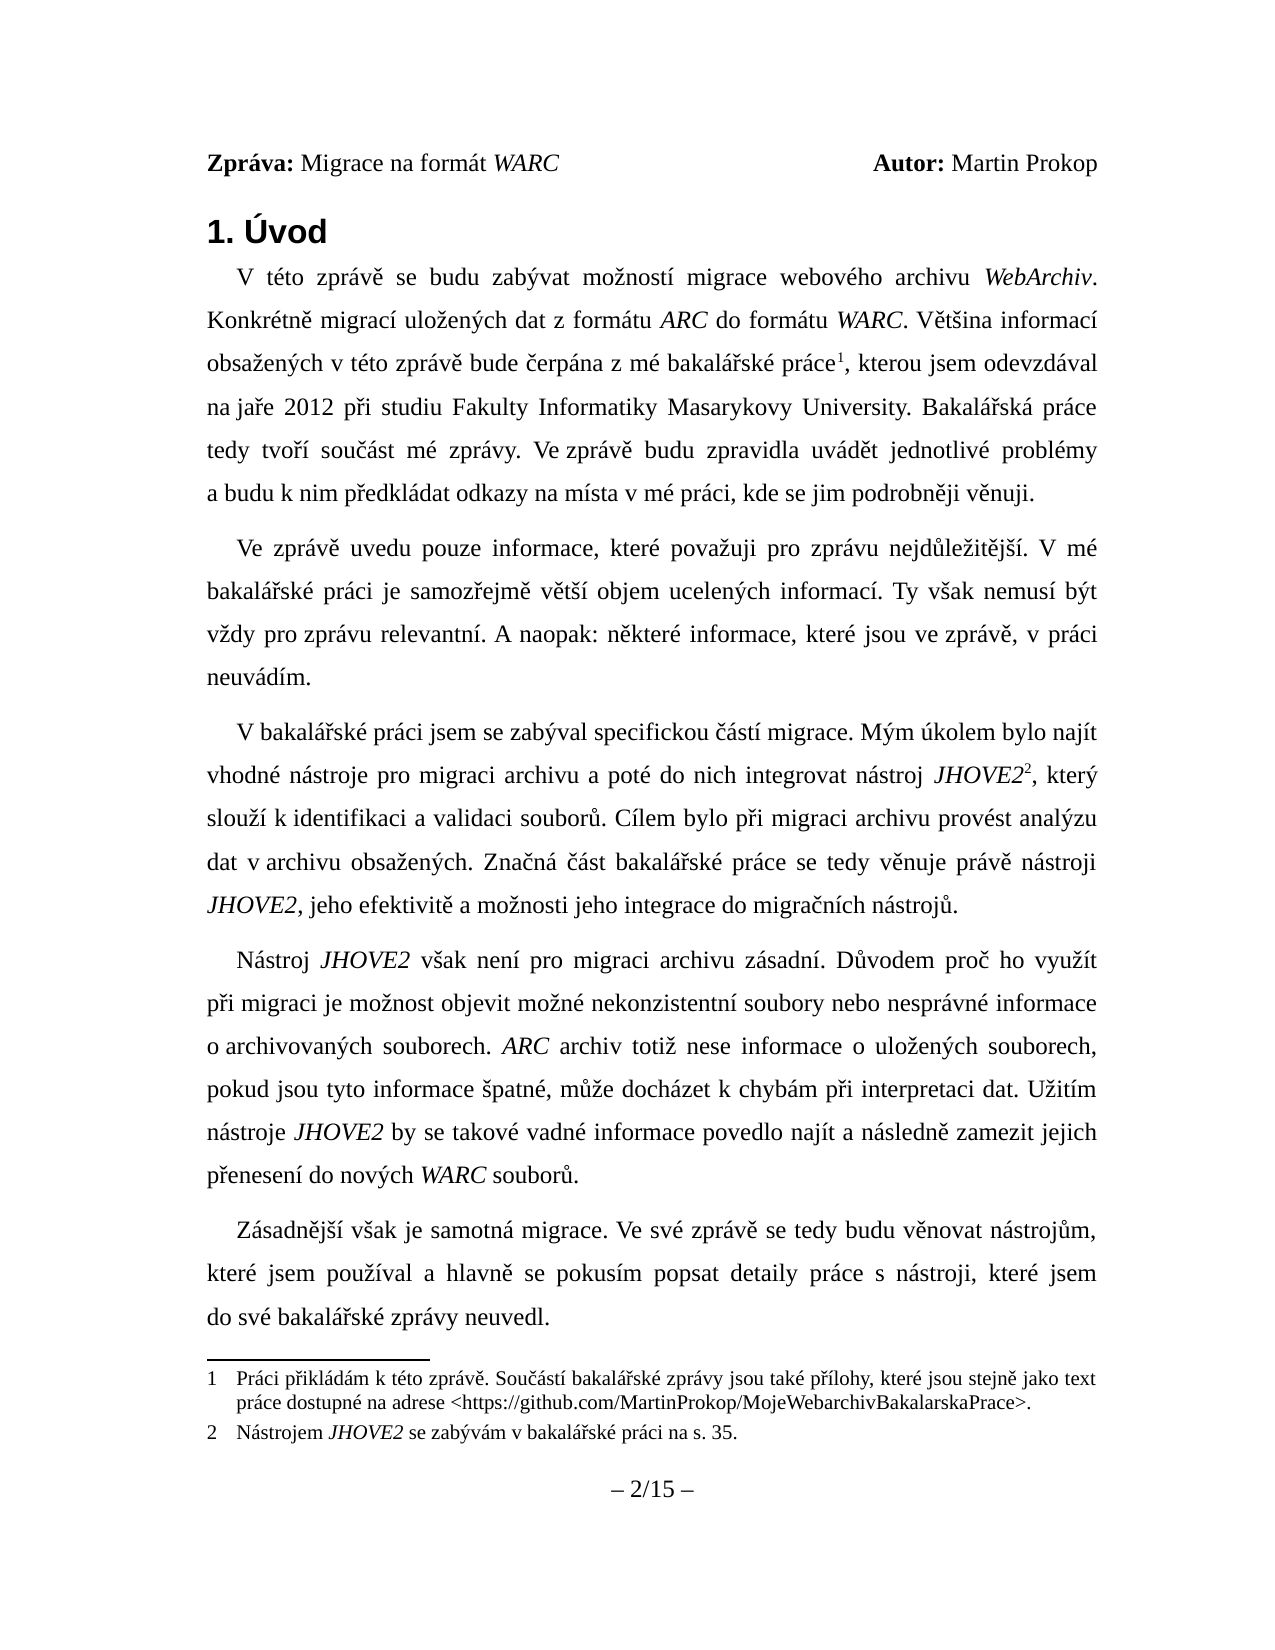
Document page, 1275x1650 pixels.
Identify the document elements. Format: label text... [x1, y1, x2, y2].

text Zásadnější však je samotná migrace. Ve své zprávě se tedy budu věnovat nástrojům, které jsem používal a hlavně se pokusím popsat detaily práce s nástroji, které jsem do své bakalářské zprávy neuvedl. [207, 1215, 1098, 1330]
text V bakalářské práci jsem se zabýval specifickou částí migrace. Mým úkolem bylo najít vhodné nástroje pro migraci archivu a poté do nich integrovat nástroj JHOVE2, který slouží k identifikaci a validaci souborů. Cílem bylo při migraci archivu provést analýzu dat v archivu obsažených. Značná část bakalářské práce se tedy věnuje právě nástroji JHOVE2, jeho efektivitě a možnosti jeho integrace do migračních nástrojů. [207, 717, 1098, 918]
text Nástrojem JHOVE2 se zabývám v bakalářské práci na s. 35. [207, 1420, 1098, 1444]
subtitle 1. Úvod [207, 212, 1098, 250]
text Nástroj JHOVE2 však není pro migraci archivu zásadní. Důvodem proč ho využít při migraci je možnost objevit možné nekonzistentní soubory nebo nesprávné informace o archivovaných souborech. ARC archiv totiž nese informace o uložených souborech, pokud jsou tyto informace špatné, může docházet k chybám při interpretaci dat. Užitím nástroje JHOVE2 by se takové vadné informace povedlo najít a následně zamezit jejich přenesení do nových WARC souborů. [207, 945, 1098, 1189]
text V této zprávě se budu zabývat možností migrace webového archivu WebArchiv. Konkrétně migrací uložených dat z formátu ARC do formátu WARC. Většina informací obsažených v této zprávě bude čerpána z mé bakalářské práce, kterou jsem odevzdával na jaře 2012 při studiu Fakulty Informatiky Masarykovy University. Bakalářská práce tedy tvoří součást mé zprávy. Ve zprávě budu zpravidla uvádět jednotlivé problémy a budu k nim předkládat odkazy na místa v mé práci, kde se jim podrobněji věnuji. [207, 262, 1098, 507]
text Ve zprávě uvedu pouze informace, které považuji pro zprávu nejdůležitější. V mé bakalářské práci je samozřejmě větší objem ucelených informací. Ty však nemusí být vždy pro zprávu relevantní. A naopak: některé informace, které jsou ve zprávě, v práci neuvádím. [207, 533, 1098, 691]
text Práci přikládám k této zprávě. Součástí bakalářské zprávy jsou také přílohy, které jsou stejně jako text práce dostupné na adrese <https://github.com/MartinProkop/MojeWebarchivBakalarskaPrace>. [207, 1366, 1098, 1414]
